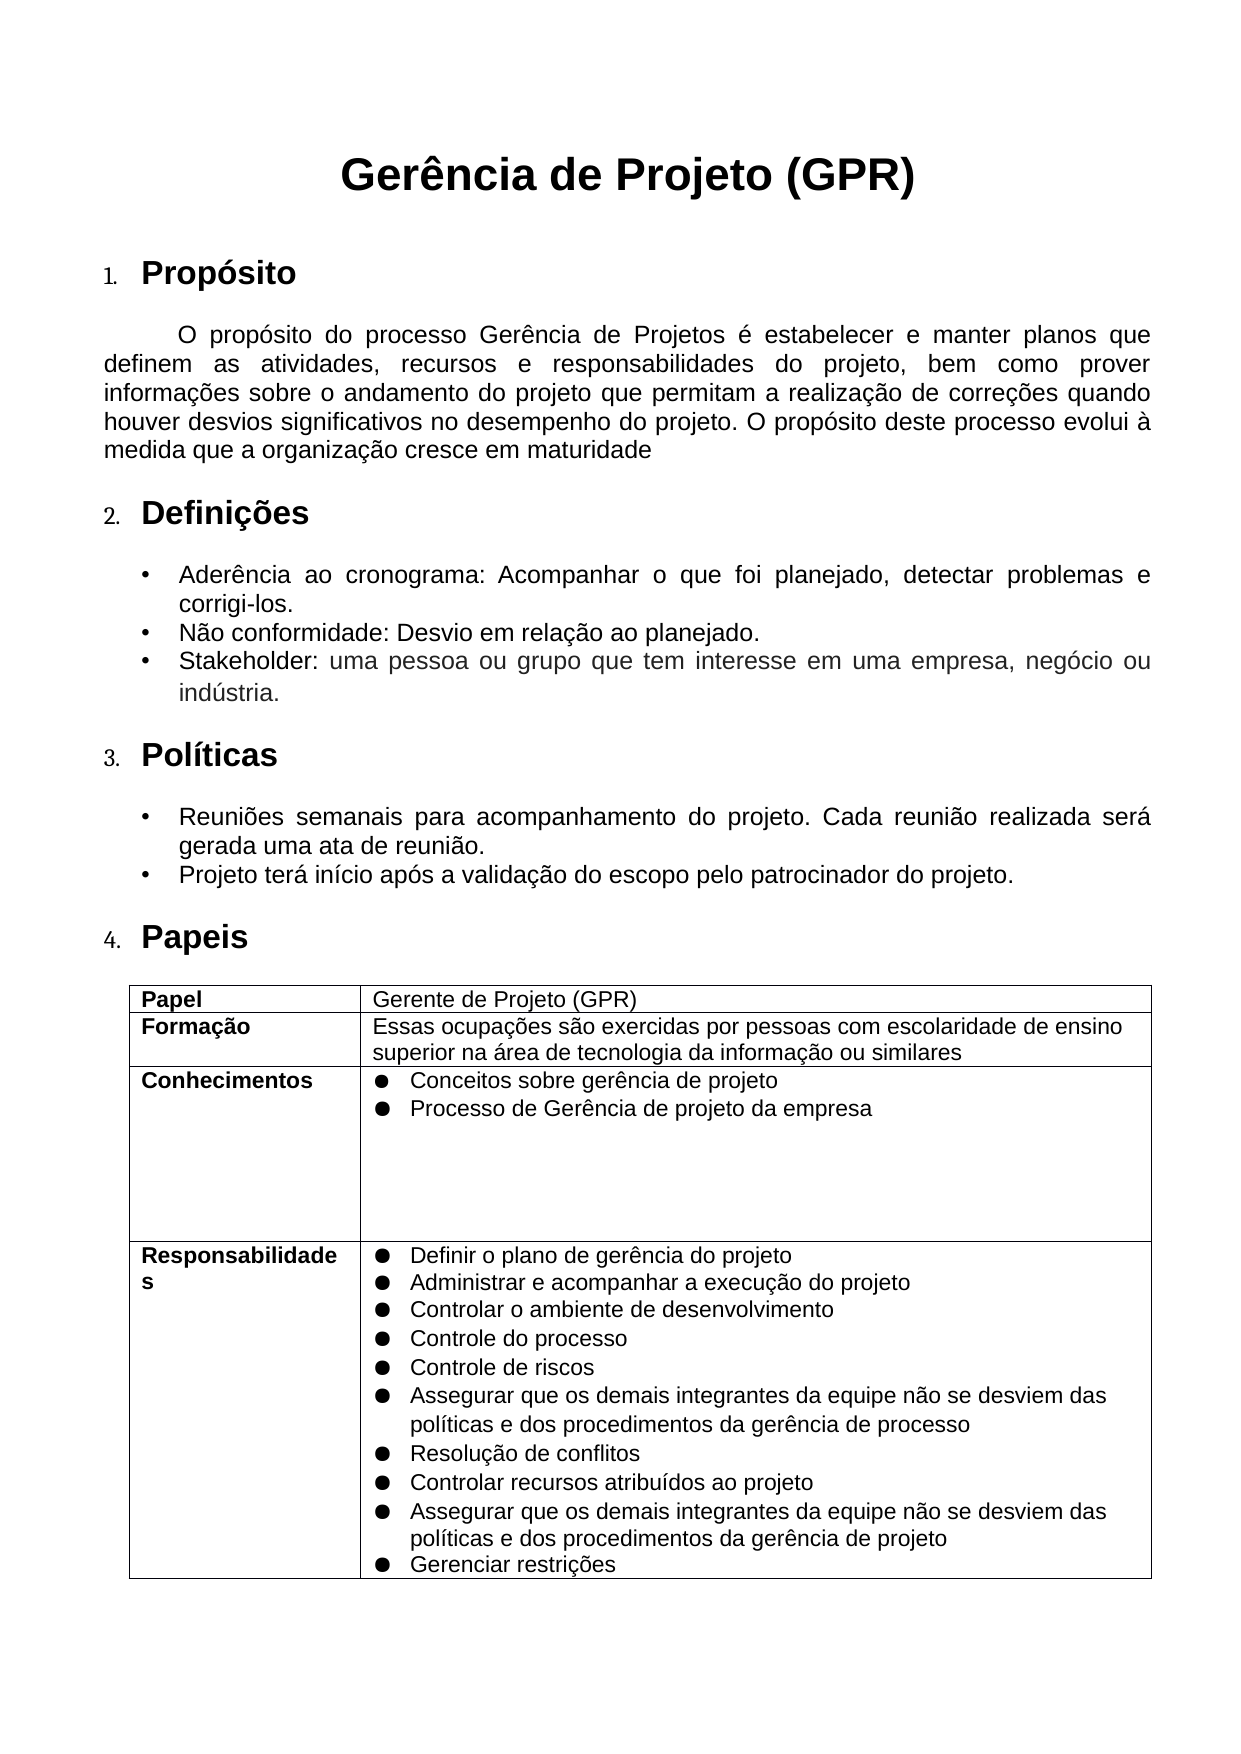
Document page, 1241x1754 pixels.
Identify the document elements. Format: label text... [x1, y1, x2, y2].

list Definições [103, 493, 1152, 531]
table_cell Essas ocupações são exercidas por pessoas com escolaridade de ensino superior na área de tecnologia da informação ou similares [361, 1013, 1151, 1066]
table_cell Definir o plano de gerência do projeto Administrar e acompanhar a execução do projeto Controlar o ambiente de desenvolvimento Controle do processo Controle de riscos Assegurar que os demais integrantes da equipe não se desviem das políticas e dos procedimentos da gerência de processo Resolução de conflitos Controlar recursos atribuídos ao projeto Assegurar que os demais integrantes da equipe não se desviem das políticas e dos procedimentos da gerência de projeto Gerenciar restrições Alocar recursos Negociar com stakeholders internos e externos Liderar pessoas [361, 1242, 1151, 1578]
list Propósito [103, 253, 1152, 291]
list Não conformidade: Desvio em relação ao planejado. [141, 617, 1152, 646]
list Aderência ao cronograma: Acompanhar o que foi planejado, detectar problemas e corrigi-los. [141, 560, 1152, 617]
list Papeis [103, 917, 1152, 956]
text Gerência de Projeto (GPR) [103, 148, 1152, 200]
table_header Gerente de Projeto (GPR) [361, 986, 1151, 1012]
table_cell Conhecimentos [130, 1067, 360, 1241]
list Stakeholder: uma pessoa ou grupo que tem interesse em uma empresa, negócio ou indústria. [141, 646, 1152, 706]
table_cell Conceitos sobre gerência de projeto Processo de Gerência de projeto da empresa [361, 1067, 1151, 1241]
table_cell Responsabilidades [130, 1242, 360, 1578]
table_cell Formação [130, 1013, 360, 1066]
list Projeto terá início após a validação do escopo pelo patrocinador do projeto. [141, 860, 1152, 888]
table_header Papel [130, 986, 360, 1012]
list Políticas [103, 735, 1152, 773]
text O propósito do processo Gerência de Projetos é estabelecer e manter planos que definem as atividades, recursos e responsabilidades do projeto, bem como prover informações sobre o andamento do projeto que permitam a realização de correções quando houver desvios significativos no desempenho do projeto. O propósito deste processo evolui à medida que a organização cresce em maturidade [103, 320, 1152, 464]
list Reuniões semanais para acompanhamento do projeto. Cada reunião realizada será gerada uma ata de reunião. [141, 802, 1152, 860]
